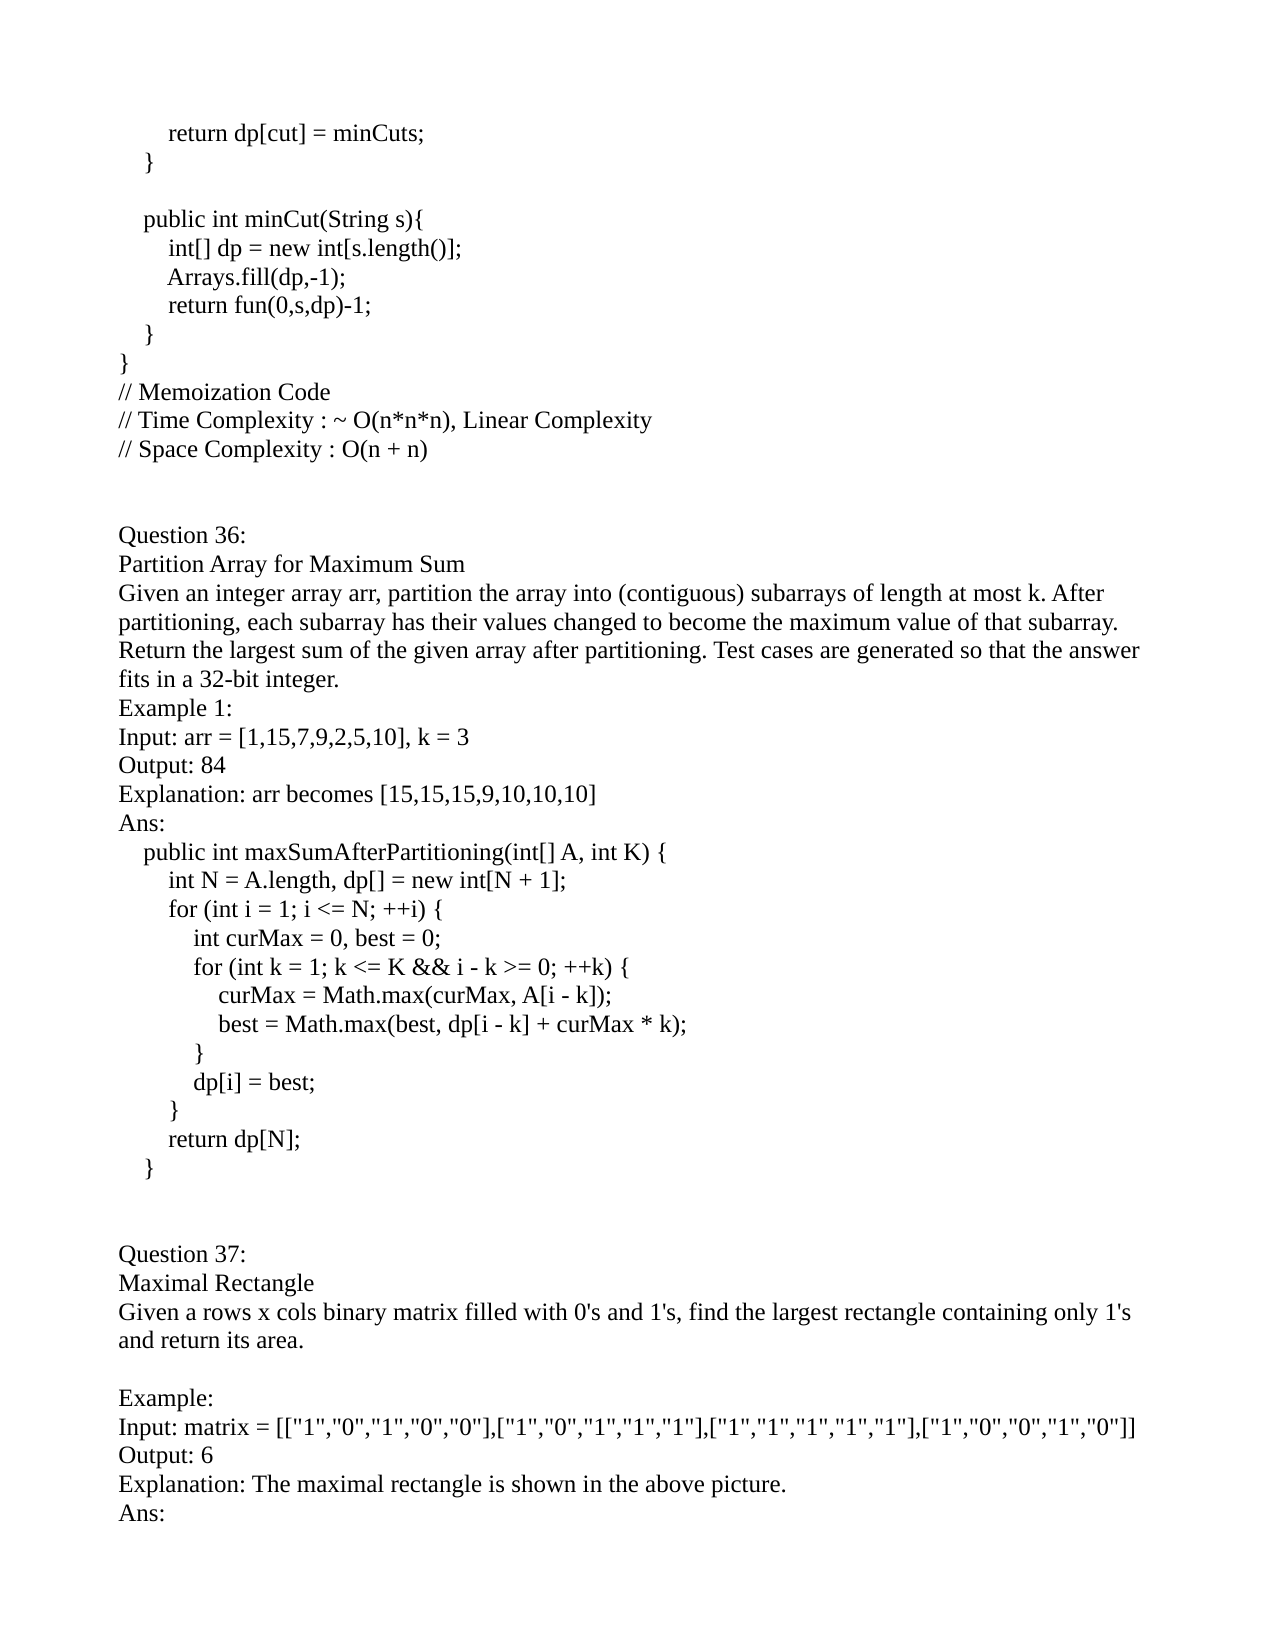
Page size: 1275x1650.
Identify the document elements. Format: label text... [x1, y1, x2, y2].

text int N = A.length, dp[] = new int[N + 1]; [118, 866, 1157, 894]
text curMax = Math.max(curMax, A[i - k]); [118, 981, 1157, 1009]
text Explanation: arr becomes [15,15,15,9,10,10,10] [118, 779, 1157, 808]
text // Memoization Code [118, 377, 1157, 406]
text Return the largest sum of the given array after partitioning. Test cases are generated so that the answer fits in a 32-bit integer. [118, 636, 1157, 693]
text Question 37: [118, 1239, 1157, 1268]
text return dp[N]; [118, 1124, 1157, 1153]
text } [118, 1096, 1157, 1124]
text Example 1: [118, 693, 1157, 722]
text public int maxSumAfterPartitioning(int[] A, int K) { [118, 837, 1157, 866]
text return fun(0,s,dp)-1; [118, 291, 1157, 319]
text Arrays.fill(dp,-1); [118, 262, 1157, 291]
text Explanation: The maximal rectangle is shown in the above picture. [118, 1469, 1157, 1498]
text best = Math.max(best, dp[i - k] + curMax * k); [118, 1009, 1157, 1038]
text public int minCut(String s){ [118, 204, 1157, 233]
text } [118, 1038, 1157, 1067]
text Partition Array for Maximum Sum [118, 549, 1157, 578]
text } [118, 348, 1157, 377]
text return dp[cut] = minCuts; [118, 118, 1157, 147]
text Maximal Rectangle [118, 1268, 1157, 1297]
text Ans: [118, 808, 1157, 837]
text Example: [118, 1383, 1157, 1412]
text } [118, 147, 1157, 176]
text } [118, 1153, 1157, 1182]
text Output: 84 [118, 751, 1157, 779]
text for (int k = 1; k <= K && i - k >= 0; ++k) { [118, 952, 1157, 981]
text dp[i] = best; [118, 1067, 1157, 1096]
text int[] dp = new int[s.length()]; [118, 233, 1157, 262]
text Ans: [118, 1498, 1157, 1527]
text Input: matrix = [["1","0","1","0","0"],["1","0","1","1","1"],["1","1","1","1","1"],["1","0","0","1","0"]] [118, 1412, 1157, 1441]
text Question 36: [118, 521, 1157, 549]
text Output: 6 [118, 1441, 1157, 1469]
text } [118, 319, 1157, 348]
text // Space Complexity : O(n + n) [118, 434, 1157, 463]
text Given an integer array arr, partition the array into (contiguous) subarrays of length at most k. After partitioning, each subarray has their values changed to become the maximum value of that subarray. [118, 578, 1157, 636]
text Given a rows x cols binary matrix filled with 0's and 1's, find the largest rectangle containing only 1's and return its area. [118, 1297, 1157, 1354]
text int curMax = 0, best = 0; [118, 923, 1157, 952]
text Input: arr = [1,15,7,9,2,5,10], k = 3 [118, 722, 1157, 751]
text // Time Complexity : ~ O(n*n*n), Linear Complexity [118, 406, 1157, 434]
text for (int i = 1; i <= N; ++i) { [118, 894, 1157, 923]
